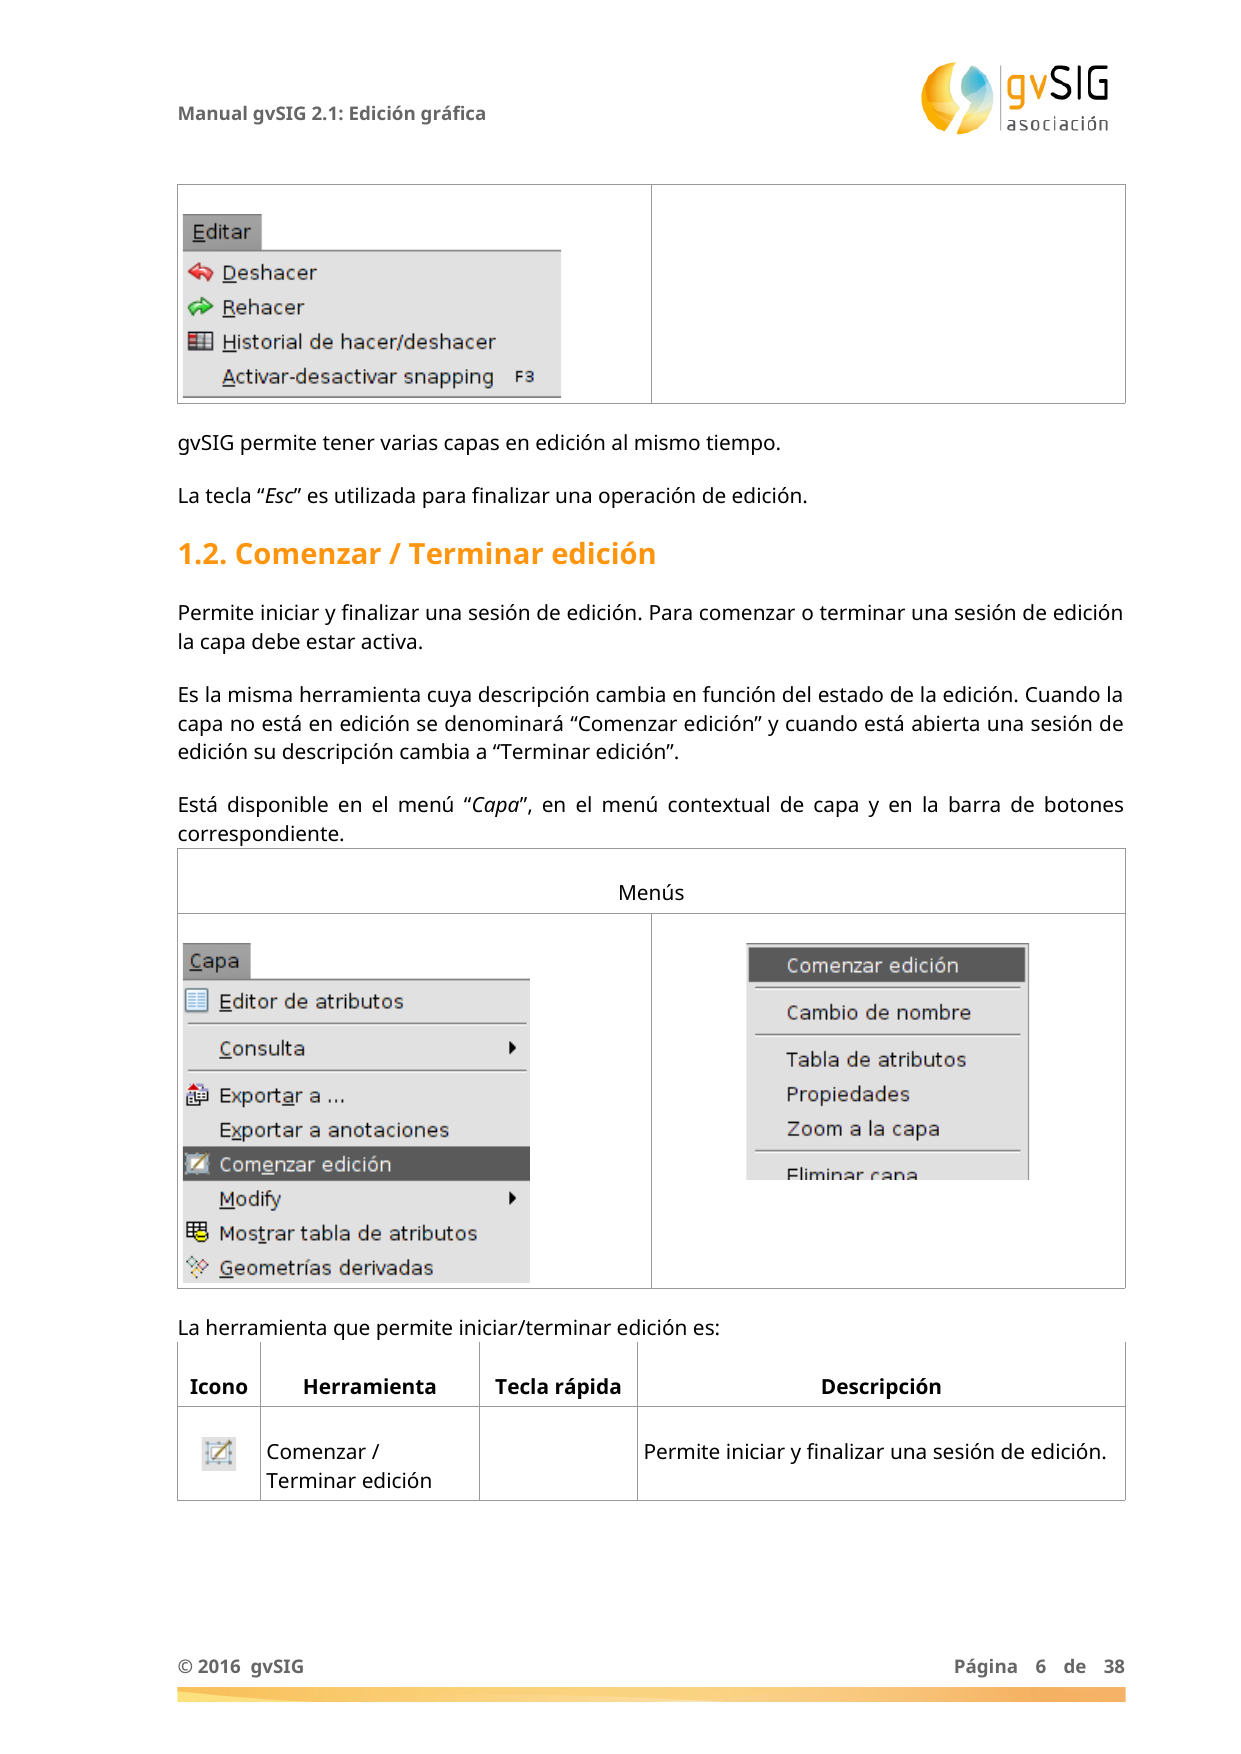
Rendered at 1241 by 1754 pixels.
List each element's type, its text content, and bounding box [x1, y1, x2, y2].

picture [201, 1437, 237, 1471]
picture [902, 47, 1122, 148]
text La tecla “Esc” es utilizada para finalizar una operación de edición. [177, 482, 1125, 510]
text Está disponible en el menú “Capa”, en el menú contextual de capa y en la barra de botones correspondiente. [177, 791, 1125, 847]
table_cell [652, 185, 1125, 403]
picture [182, 214, 562, 398]
subtitle 1.2. Comenzar / Terminar edición [177, 534, 1125, 573]
text Permite iniciar y finalizar una sesión de edición. Para comenzar o terminar una sesión de edición la capa debe estar activa. [177, 598, 1125, 655]
text gvSIG permite tener varias capas en edición al mismo tiempo. [177, 428, 1125, 457]
picture [177, 1687, 1126, 1702]
table_header Descripción [638, 1342, 1125, 1406]
table_cell [652, 914, 1125, 1288]
table_cell [178, 185, 651, 403]
table_header Menús [178, 849, 1125, 912]
table_header Herramienta [261, 1342, 479, 1406]
picture [182, 943, 530, 1283]
table_cell [178, 914, 651, 1288]
table_header Icono [178, 1342, 260, 1406]
table_cell [178, 1407, 260, 1500]
table_header Tecla rápida [480, 1342, 637, 1406]
table_cell Comenzar / Terminar edición [261, 1407, 479, 1500]
table_cell Permite iniciar y finalizar una sesión de edición. [638, 1407, 1125, 1500]
text La herramienta que permite iniciar/terminar edición es: [177, 1313, 1125, 1342]
picture [746, 943, 1030, 1180]
text Es la misma herramienta cuya descripción cambia en función del estado de la edición. Cuando la capa no está en edición se denominará “Comenzar edición” y cuando está abierta una sesión de edición su descripción cambia a “Terminar edición”. [177, 680, 1125, 766]
table_cell [480, 1407, 637, 1500]
